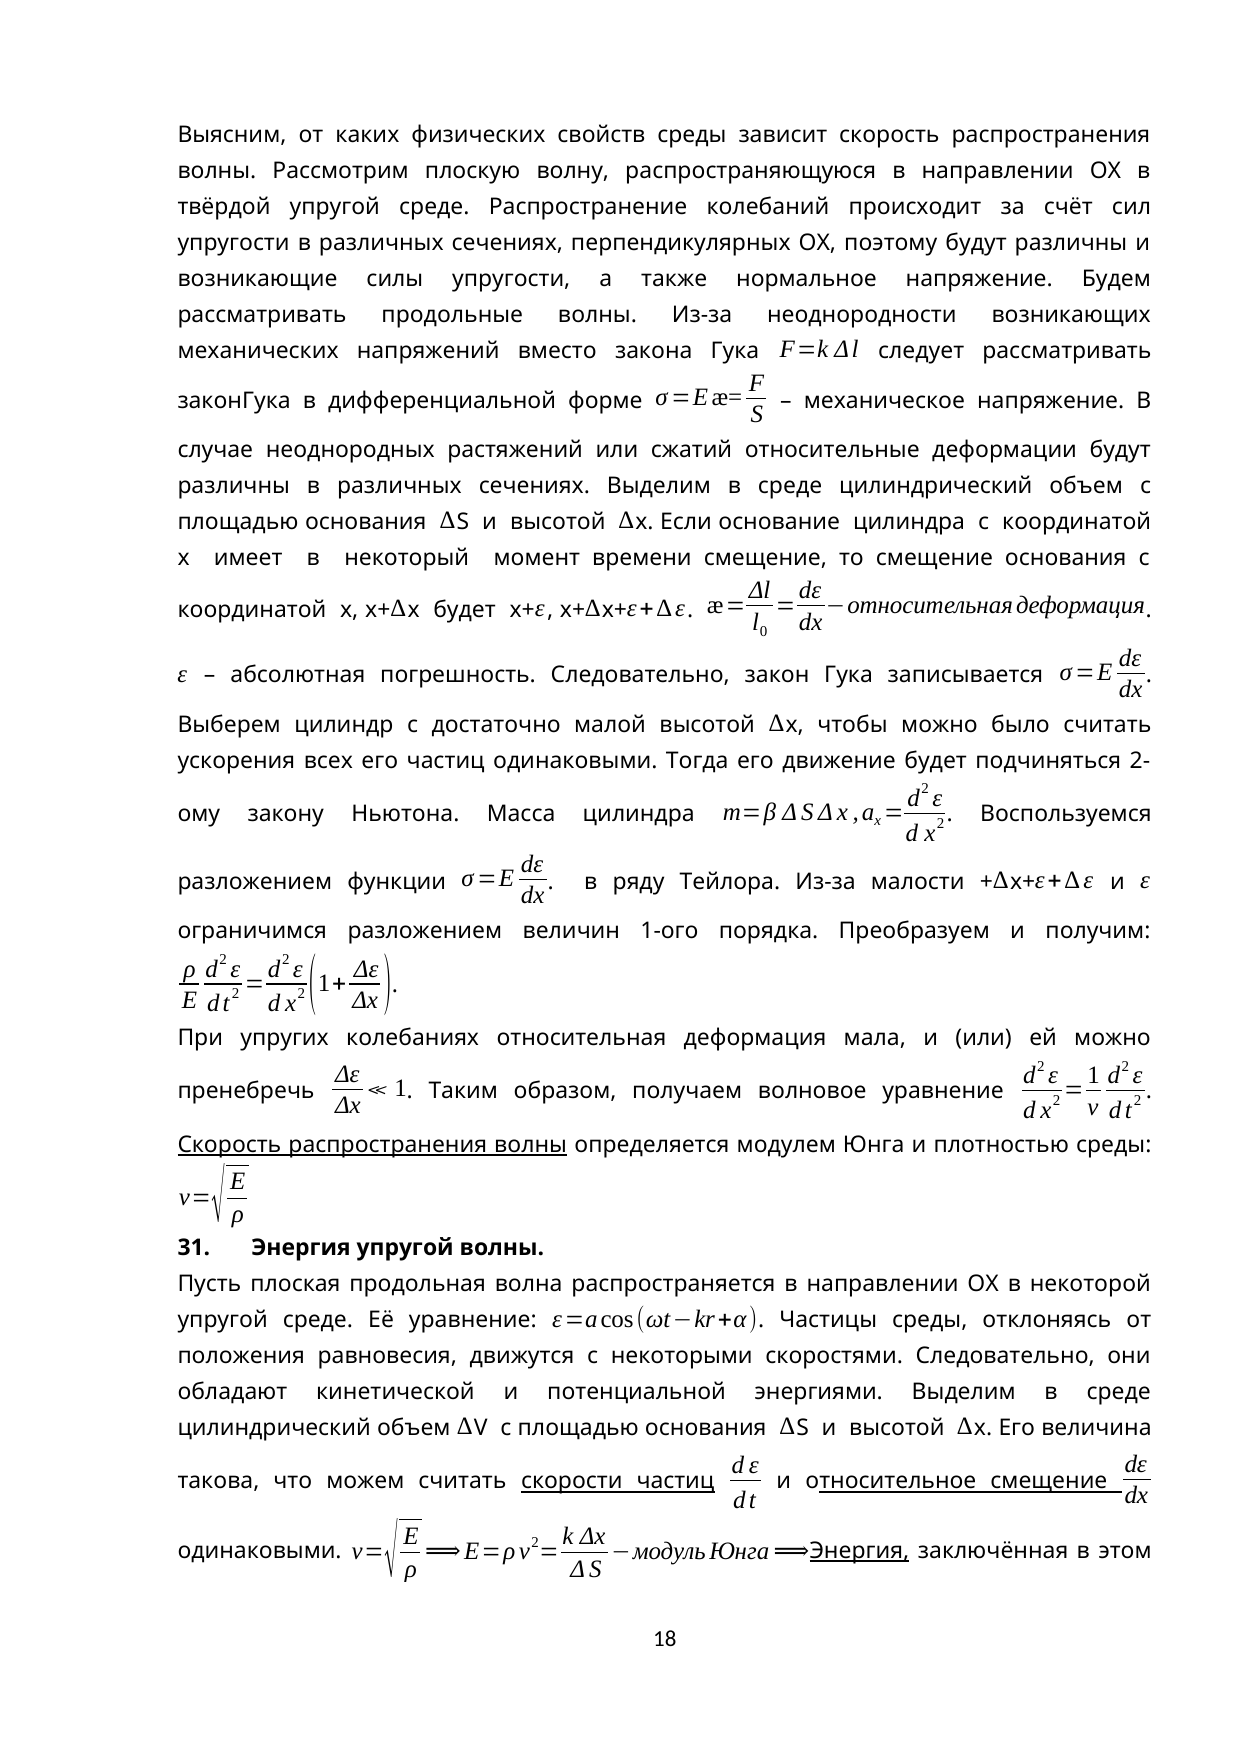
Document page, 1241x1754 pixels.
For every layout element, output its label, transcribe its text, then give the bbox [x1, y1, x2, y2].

list Пусть плоская продольная волна распространяется в направлении ОХ в некоторой упругой среде. Её уравнение: . Частицы среды, отклоняясь от положения равновесия, движутся с некоторыми скоростями. Следовательно, они обладают кинетической и потенциальной энергиями. Выделим в среде цилиндрический объем V с площадью основания S и высотой x. Его величина такова, что можем считать скорости частиц и относительное смещение одинаковыми. Энергия, заключённая в этом объёме . Таким образом, плотность энергии упругой волны . Подставим в него уравнение плоской волны, преобразуем и воспользуемся тем, что : . Затем найдём среднюю по периоду плотность энергии: . Из выражения для плотности энергии видно, что её величина меняется со временем от 0 до некоторого максимального значения, а значит, энергия от источников колебания переносится волной из одного места пространства в другое со скоростью Волна осуществляет процесс переноса энергии, но не вещества. Перенос энергии осуществляется посредством сил упругого взаимодействия между частицами среды. Количество энергии, переносимое через некоторую поверхность за единицу времени, называется потоком энергии через эту поверхность: . Для более детальной характеристики процесса переноса энергии используется вектор плотности потока энергии . По величине он равен потоку энергии, переносимой через площадку, перпендикулярную направлению распространения волны, делённому на площадь этой площадки: – последнее – вектор Умова. По направлению он совпадает с направлением распространения волны. Среднее . Модуль этого выражения называется интенсивностью волны. [177, 1267, 1152, 1582]
list При упругих колебаниях относительная деформация мала, и (или) ей можно пренебречь . Таким образом, получаем волновое уравнение . Скорость распространения волны определяется модулем Юнга и плотностью среды: [177, 1021, 1152, 1227]
list Энергия упругой волны. [177, 1231, 1152, 1263]
list Выясним, от каких физических свойств среды зависит скорость распространения волны. Рассмотрим плоскую волну, распространяющуюся в направлении ОХ в твёрдой упругой среде. Распространение колебаний происходит за счёт сил упругости в различных сечениях, перпендикулярных ОХ, поэтому будут различны и возникающие силы упругости, а также нормальное напряжение. Будем рассматривать продольные волны. Из-за неоднородности возникающих механических напряжений вместо закона Гука следует рассматривать законГука в дифференциальной форме – механическое напряжение. В случае неоднородных растяжений или сжатий относительные деформации будут различны в различных сечениях. Выделим в среде цилиндрический объем с площадью основания S и высотой x. Если основание цилиндра с координатой х имеет в некоторый момент времени смещение, то смещение основания с координатой x, x+x будет x+, x+x+. . – абсолютная погрешность. Следовательно, закон Гука записывается . Выберем цилиндр с достаточно малой высотой x, чтобы можно было считать ускорения всех его частиц одинаковыми. Тогда его движение будет подчиняться 2-ому закону Ньютона. Масса цилиндра . Воспользуемся разложением функции . в ряду Тейлора. Из-за малости +x+ и ограничимся разложением величин 1-ого порядка. Преобразуем и получим: . [177, 118, 1152, 1016]
